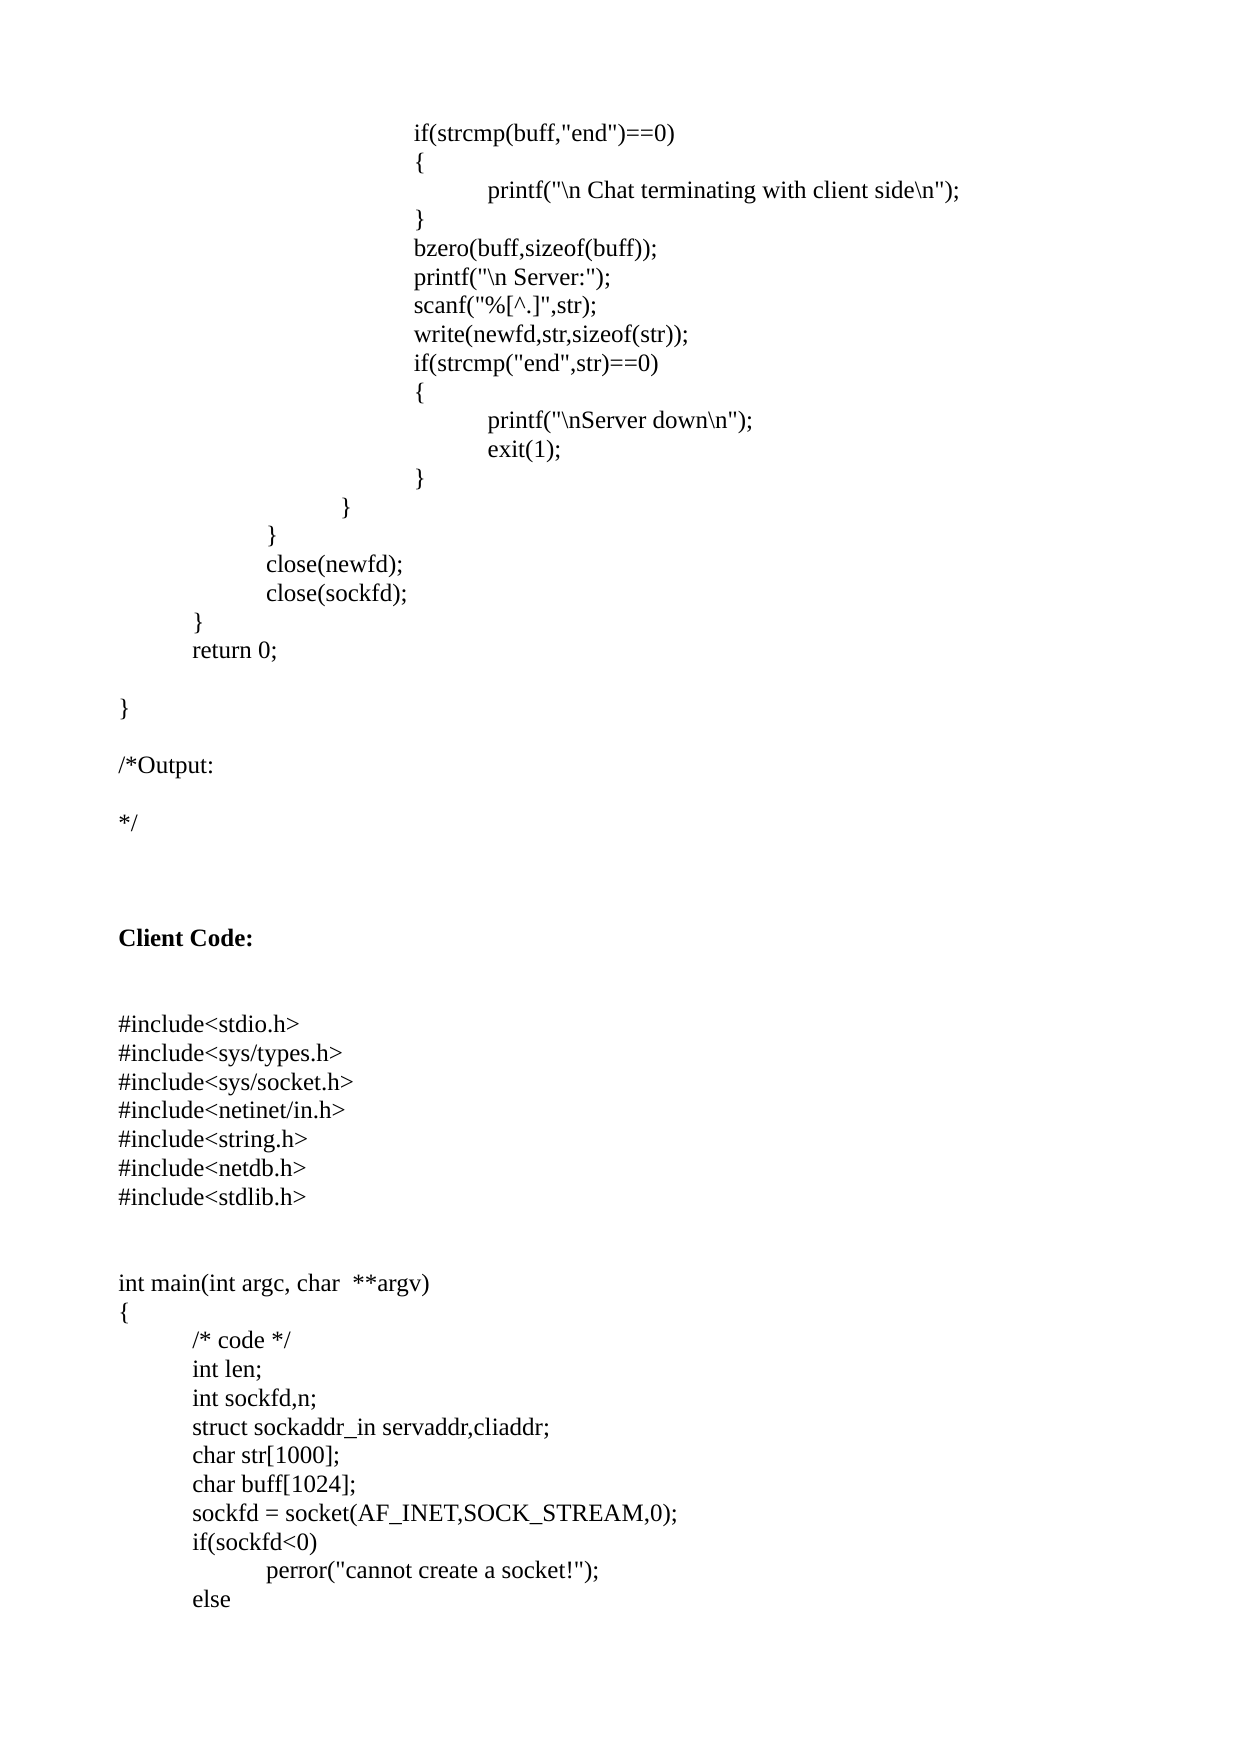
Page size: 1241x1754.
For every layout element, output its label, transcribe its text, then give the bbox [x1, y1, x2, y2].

text close(sockfd); [118, 578, 1122, 607]
text int sockfd,n; [118, 1383, 1122, 1412]
text int main(int argc, char **argv) [118, 1268, 1122, 1297]
text #include<stdio.h> [118, 1009, 1122, 1038]
text /*Output: [118, 751, 1122, 779]
text close(newfd); [118, 549, 1122, 578]
text int len; [118, 1354, 1122, 1383]
text { [118, 1297, 1122, 1326]
text char str[1000]; [118, 1441, 1122, 1469]
text #include<sys/socket.h> [118, 1067, 1122, 1096]
text #include<sys/types.h> [118, 1038, 1122, 1067]
text char buff[1024]; [118, 1469, 1122, 1498]
text } [118, 693, 1122, 722]
text } [118, 204, 1122, 233]
text bzero(buff,sizeof(buff)); [118, 233, 1122, 262]
text struct sockaddr_in servaddr,cliaddr; [118, 1412, 1122, 1441]
text { [118, 147, 1122, 176]
text { [118, 377, 1122, 406]
text printf("\n Server:"); [118, 262, 1122, 291]
text printf("\n Chat terminating with client side\n"); [118, 176, 1122, 204]
text /* code */ [118, 1326, 1122, 1354]
text if(strcmp(buff,"end")==0) [118, 118, 1122, 147]
text #include<netdb.h> [118, 1153, 1122, 1182]
text sockfd = socket(AF_INET,SOCK_STREAM,0); [118, 1498, 1122, 1527]
text #include<string.h> [118, 1124, 1122, 1153]
text return 0; [118, 636, 1122, 664]
text perror("cannot create a socket!"); [118, 1556, 1122, 1584]
text if(sockfd<0) [118, 1527, 1122, 1556]
text write(newfd,str,sizeof(str)); [118, 319, 1122, 348]
text #include<stdlib.h> [118, 1182, 1122, 1211]
text else [118, 1584, 1122, 1613]
text } [118, 607, 1122, 636]
text Client Code: [118, 923, 1122, 952]
text } [118, 521, 1122, 549]
text printf("\nServer down\n"); [118, 406, 1122, 434]
text } [118, 463, 1122, 492]
text } [118, 492, 1122, 521]
text */ [118, 808, 1122, 837]
text scanf("%[^.]",str); [118, 291, 1122, 319]
text #include<netinet/in.h> [118, 1096, 1122, 1124]
text exit(1); [118, 434, 1122, 463]
text if(strcmp("end",str)==0) [118, 348, 1122, 377]
